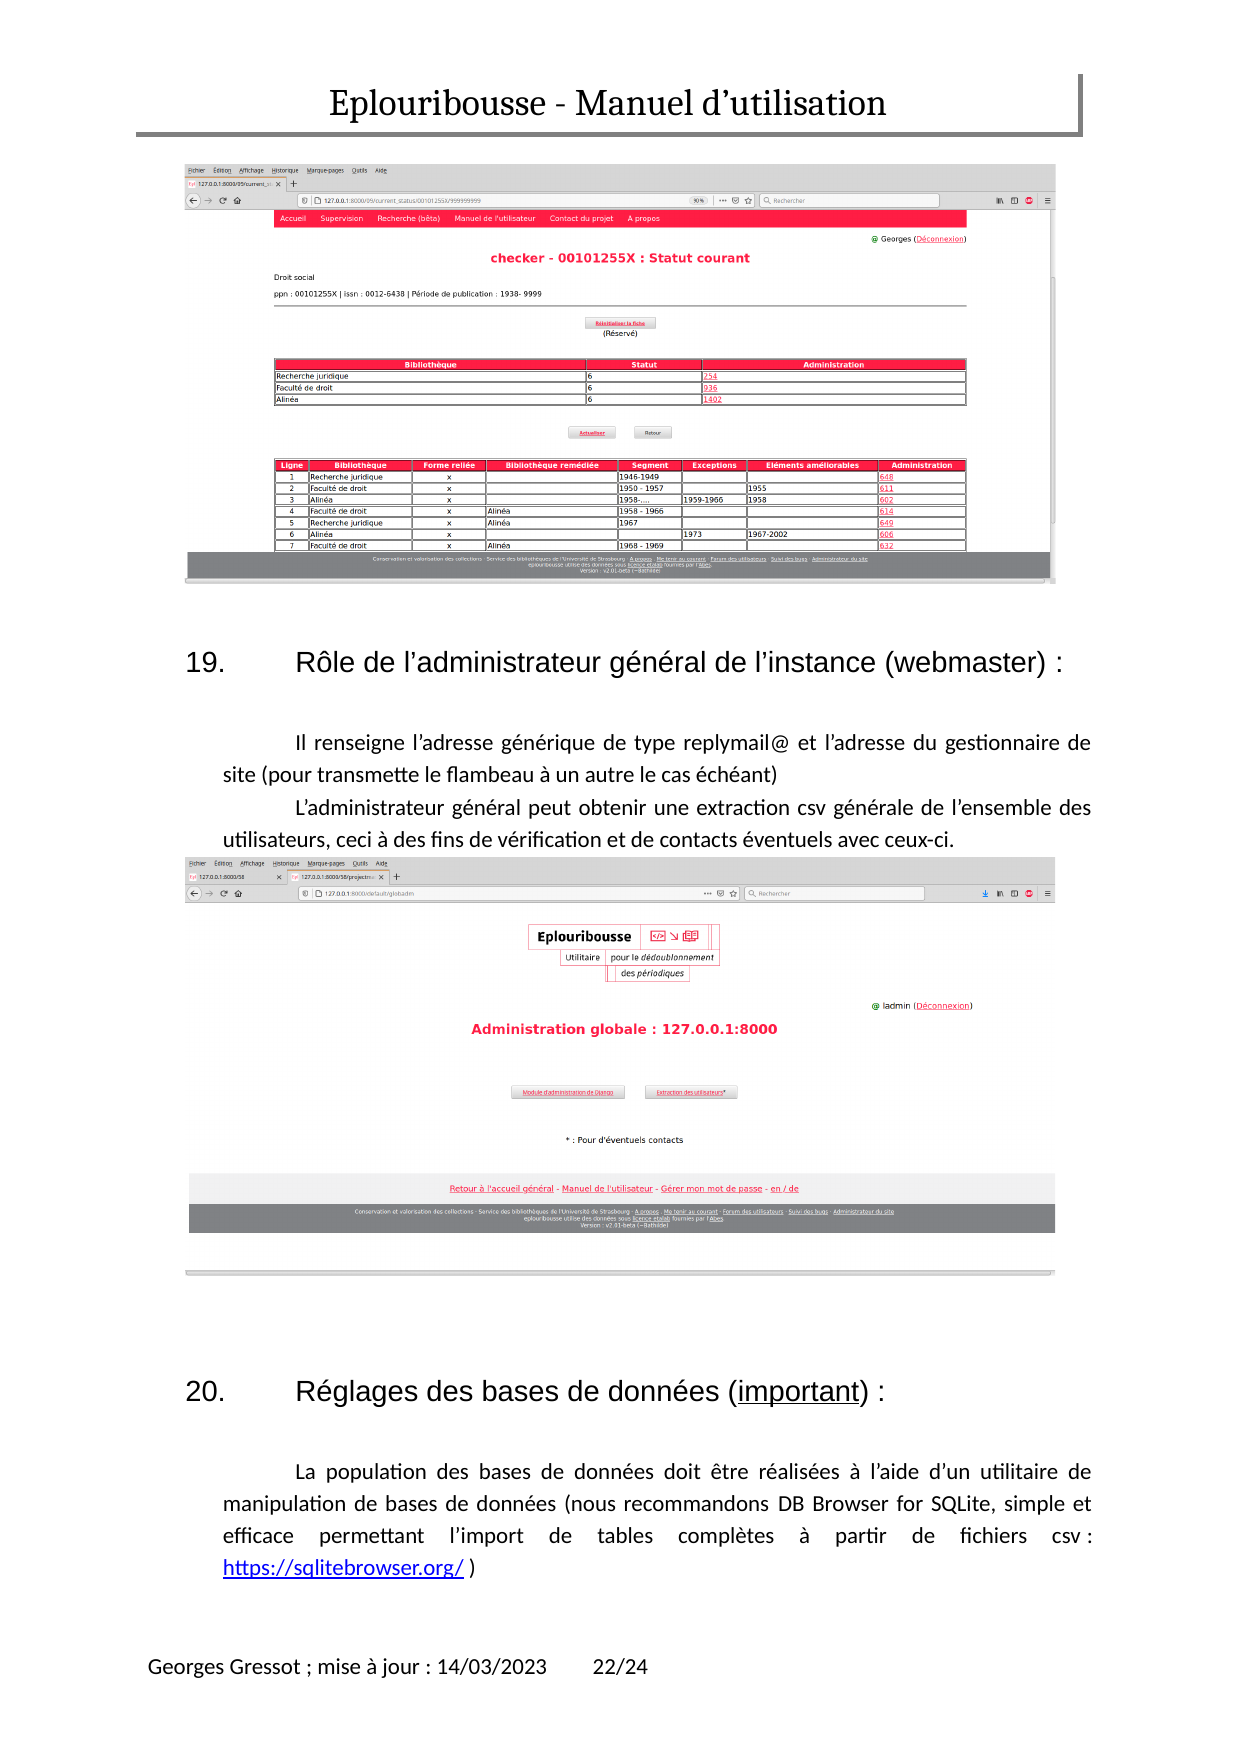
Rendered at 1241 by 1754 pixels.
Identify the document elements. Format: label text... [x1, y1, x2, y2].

list L’administrateur général peut obtenir une extraction csv générale de l’ensemble des utilisateurs, ceci à des fins de vérification et de contacts éventuels avec ceux-ci. [223, 793, 1093, 853]
list Il renseigne l’adresse générique de type replymail@ et l’adresse du gestionnaire de site (pour transmette le flambeau à un autre le cas échéant) [223, 728, 1093, 789]
picture [184, 164, 1056, 584]
picture [185, 857, 1055, 1276]
subtitle Réglages des bases de données (important) : [185, 1373, 1093, 1407]
list La population des bases de données doit être réalisées à l’aide d’un utilitaire de manipulation de bases de données (nous recommandons DB Browser for SQLite, simple et efficace permettant l’import de tables complètes à partir de fichiers csv : https://sqlitebrowser.org/ ) [223, 1457, 1093, 1581]
subtitle Rôle de l’administrateur général de l’instance (webmaster) : [185, 645, 1093, 679]
